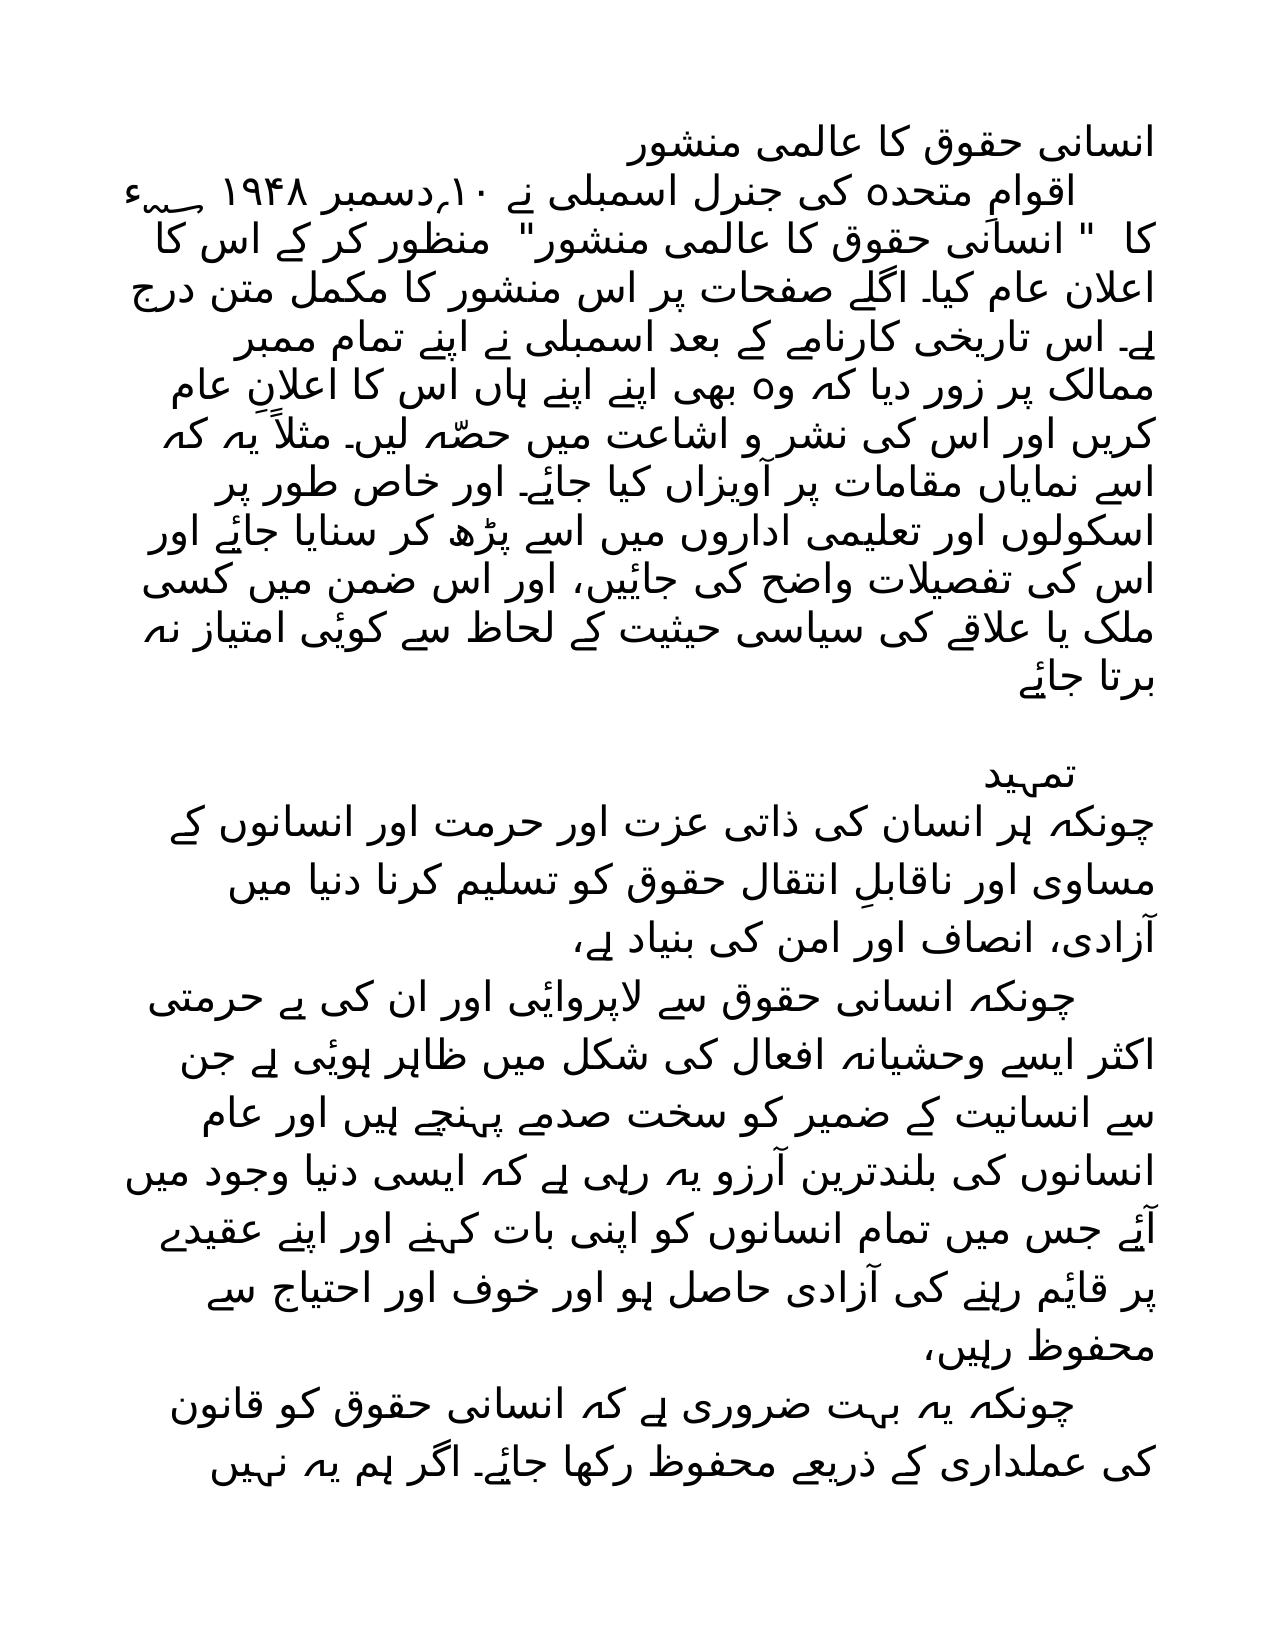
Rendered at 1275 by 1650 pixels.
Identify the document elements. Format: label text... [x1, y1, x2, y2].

text اقوامِ متحدہ کی جنرل اسمبلی نے ۱۰؍دسمبر ۱۹۴۸ ؁ء کا " انسانی حقوق کا عالمی منشور" منظور کر کے اس کا اعلان عام کیا۔ اگلے صفحات پر اس منشور کا مکمل متن درج ہے۔ اس تاریخی کارنامے کے بعد اسمبلی نے اپنے تمام ممبر ممالک پر زور دیا کہ وہ بھی اپنے اپنے ہاں اس کا اعلانِ عام کریں اور اس کی نشر و اشاعت میں حصّہ لیں۔ مثلاً یہ کہ اسے نمایاں مقامات پر آویزاں کیا جایٔے۔ اور خاص طور پر اسکولوں اور تعلیمی اداروں میں اسے پڑھ کر سنایا جایٔے اور اس کی تفصیلات واضح کی جایٔیں، اور اس ضمن میں کسی ملک یا علاقے کی سیاسی حیثیت کے لحاظ سے کویٔی امتیاز نہ برتا جایٔے [118, 167, 1157, 701]
text چونکہ انسانی حقوق سے لاپروایٔی اور ان کی بے حرمتی اکثر ایسے وحشیانہ افعال کی شکل میں ظاہر ہویٔی ہے جن سے انسانیت کے ضمیر کو سخت صدمے پہنچے ہیں اور عام انسانوں کی بلندترین آرزو یہ رہی ہے کہ ایسی دنیا وجود میں آیٔے جس میں تمام انسانوں کو اپنی بات کہنے اور اپنے عقیدے پر قایٔم رہنے کی آزادی حاصل ہو اور خوف اور احتیاج سے محفوظ رہیں، [118, 972, 1157, 1370]
text انسانی حقوق کا عالمی منشور [118, 118, 1157, 167]
text تمہید [118, 749, 1157, 798]
text چونکہ ہر انسان کی ذاتی عزت اور حرمت اور انسانوں کے مساوی اور ناقابلِ انتقال حقوق کو تسلیم کرنا دنیا میں آزادی، انصاف اور امن کی بنیاد ہے، [118, 798, 1157, 963]
text چونکہ یہ بہت ضروری ہے کہ انسانی حقوق کو قانون کی عملداری کے ذریعے محفوظ رکھا جایٔے۔ اگر ہم یہ نہیں چاہتے کہ انسان عاجز آکر جبر اور استبداد کے خلاف بغاوت کرنے پر مجبور ہوں، [118, 1380, 1157, 1487]
